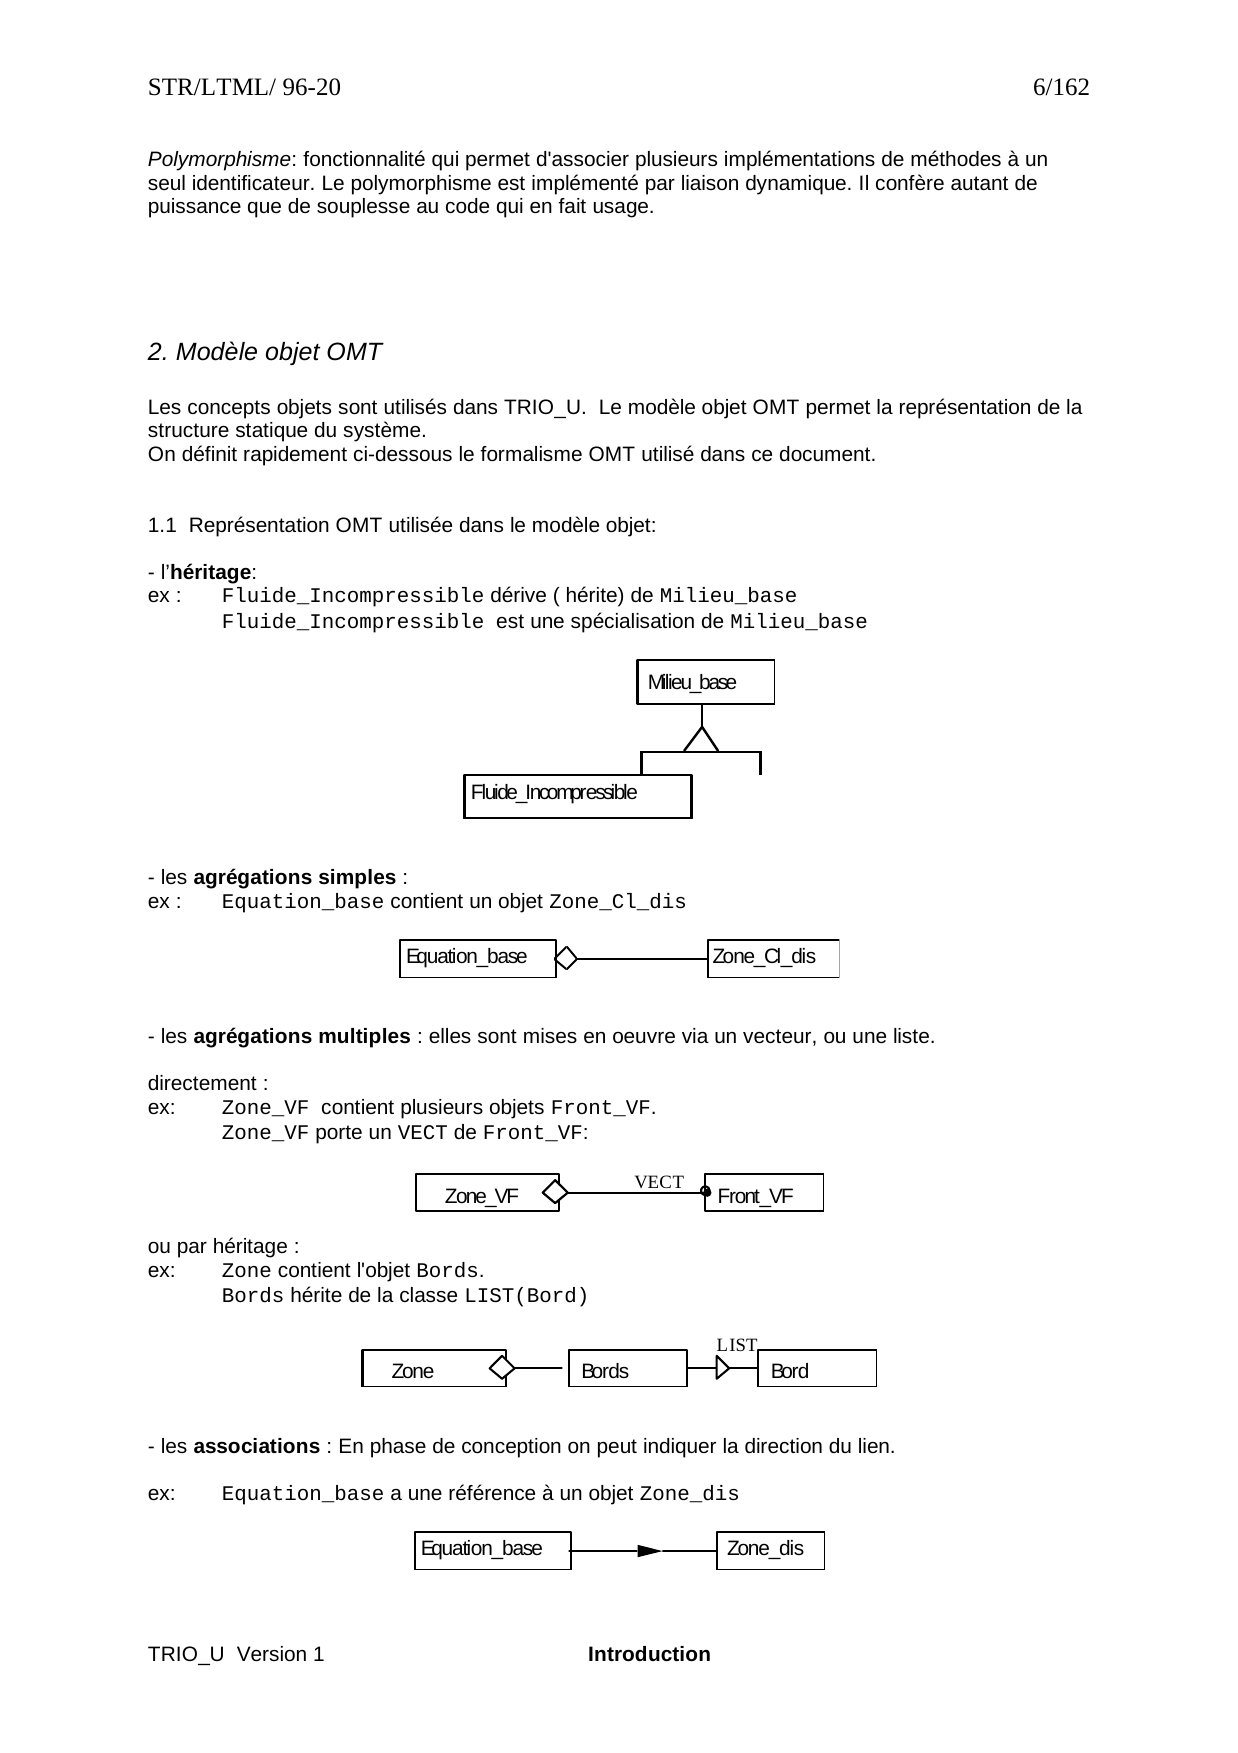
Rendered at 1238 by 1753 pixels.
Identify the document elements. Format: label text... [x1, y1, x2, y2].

subtitle 2. Modèle objet OMT [148, 337, 1090, 366]
text Bords hérite de la classe LIST(Bord) [148, 1284, 1090, 1309]
text Fluide_Incompressible est une spécialisation de Milieu_base [148, 609, 1090, 634]
text - les associations : En phase de conception on peut indiquer la direction du lien. [148, 1434, 1090, 1458]
text ex : Fluide_Incompressible dérive ( hérite) de Milieu_base [148, 584, 1090, 609]
text - les agrégations simples : [148, 866, 1090, 889]
text ex: Zone contient l'objet Bords. [148, 1258, 1090, 1284]
text Les concepts objets sont utilisés dans TRIO_U. Le modèle objet OMT permet la représentation de la structure statique du système. [148, 395, 1090, 442]
text ex : Equation_base contient un objet Zone_Cl_dis [148, 889, 1090, 914]
text Polymorphisme: fonctionnalité qui permet d'associer plusieurs implémentations de méthodes à un seul identificateur. Le polymorphisme est implémenté par liaison dynamique. Il confère autant de puissance que de souplesse au code qui en fait usage. [148, 148, 1090, 218]
text - l’héritage: [148, 560, 1090, 584]
text Zone_VF porte un VECT de Front_VF: [148, 1121, 1090, 1146]
text ex: Zone_VF contient plusieurs objets Front_VF. [148, 1095, 1090, 1121]
text 1.1 Représentation OMT utilisée dans le modèle objet: [148, 513, 1090, 537]
text directement : [148, 1072, 1090, 1095]
text ex: Equation_base a une référence à un objet Zone_dis [148, 1481, 1090, 1507]
text ou par héritage : [148, 1235, 1090, 1258]
text - les agrégations multiples : elles sont mises en oeuvre via un vecteur, ou une liste. [148, 1025, 1090, 1048]
text On définit rapidement ci-dessous le formalisme OMT utilisé dans ce document. [148, 442, 1090, 466]
